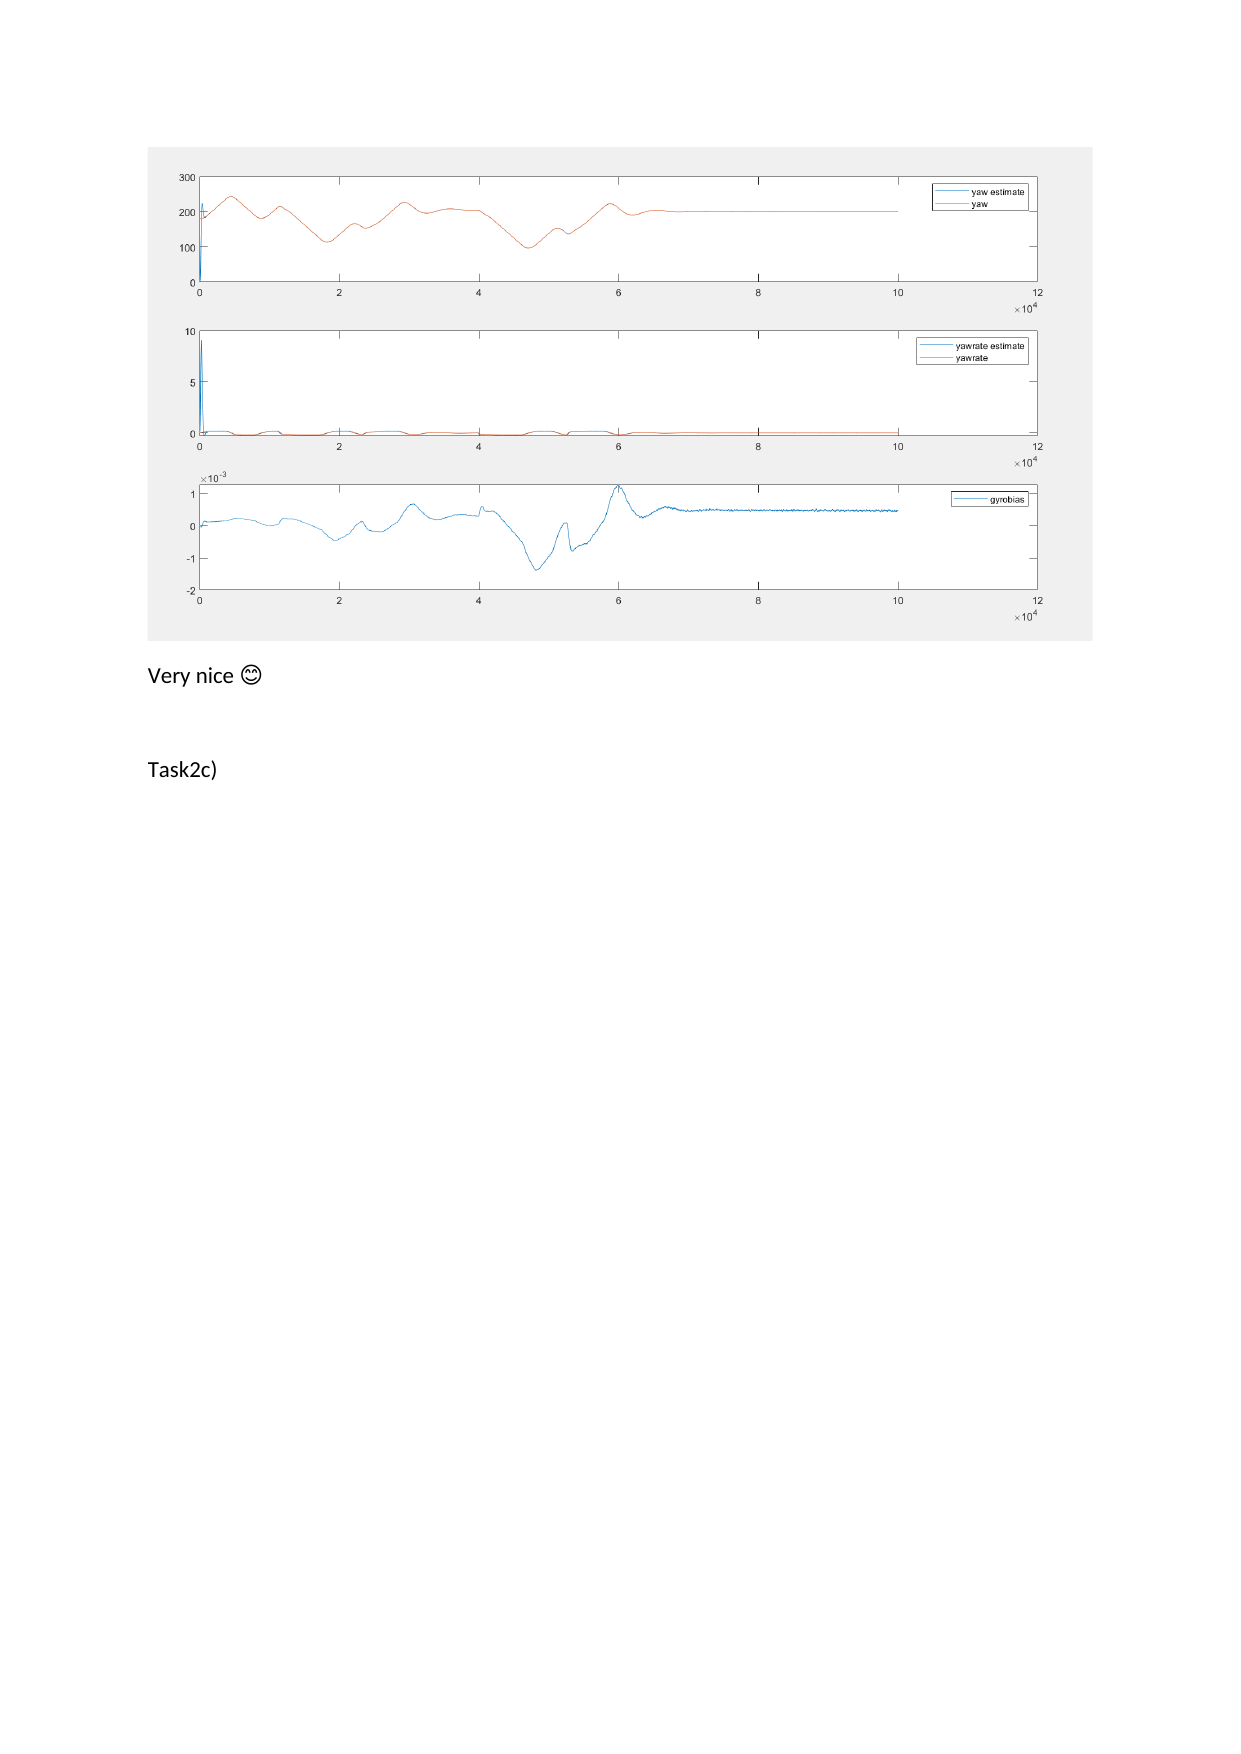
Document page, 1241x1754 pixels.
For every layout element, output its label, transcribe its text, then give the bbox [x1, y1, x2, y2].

text Task2c) [148, 756, 1093, 783]
text Very nice 😊 [148, 659, 1093, 690]
